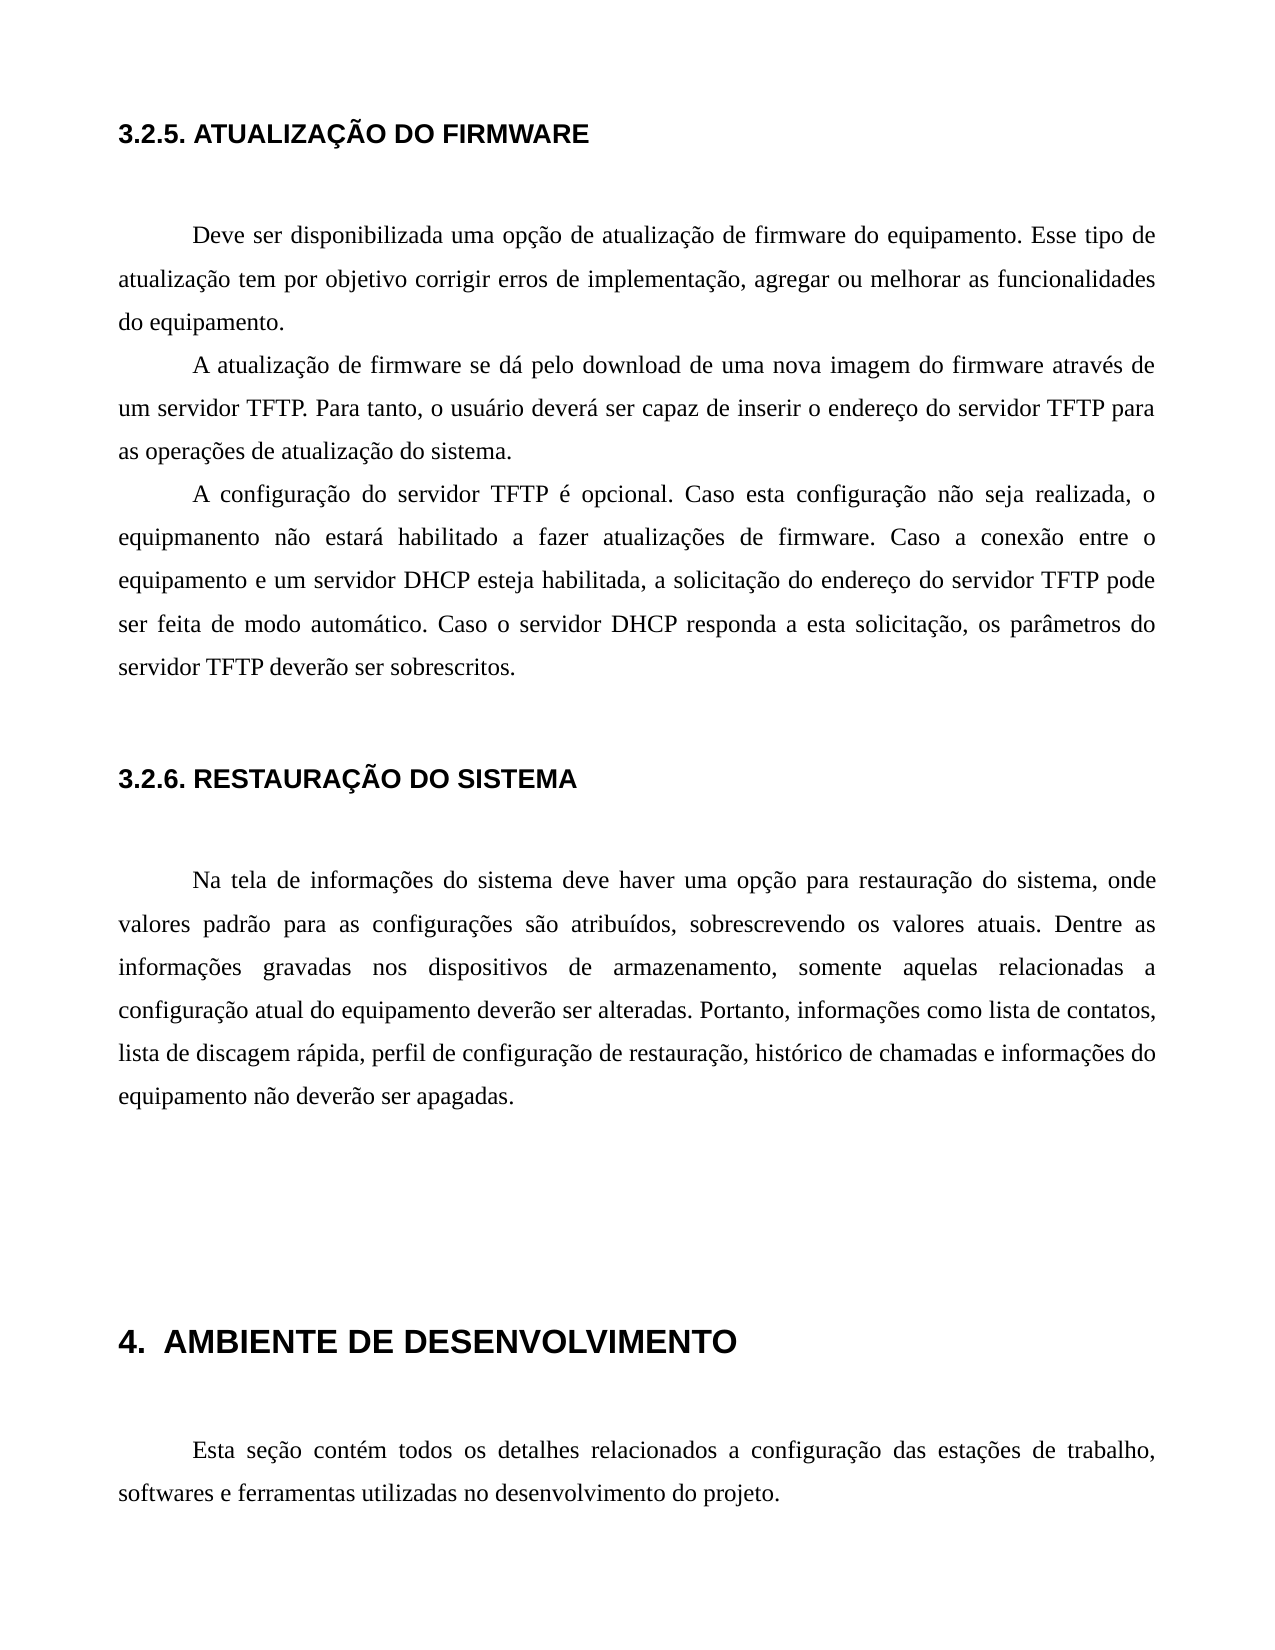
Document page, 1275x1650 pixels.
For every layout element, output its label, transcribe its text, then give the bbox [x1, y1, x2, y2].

subtitle ATUALIZAÇÃO DO FIRMWARE [118, 118, 1157, 149]
text A atualização de firmware se dá pelo download de uma nova imagem do firmware através de um servidor TFTP. Para tanto, o usuário deverá ser capaz de inserir o endereço do servidor TFTP para as operações de atualização do sistema. [118, 350, 1157, 465]
text Na tela de informações do sistema deve haver uma opção para restauração do sistema, onde valores padrão para as configurações são atribuídos, sobrescrevendo os valores atuais. Dentre as informações gravadas nos dispositivos de armazenamento, somente aquelas relacionadas a configuração atual do equipamento deverão ser alteradas. Portanto, informações como lista de contatos, lista de discagem rápida, perfil de configuração de restauração, histórico de chamadas e informações do equipamento não deverão ser apagadas. [118, 866, 1157, 1110]
subtitle RESTAURAÇÃO DO SISTEMA [118, 763, 1157, 794]
text Deve ser disponibilizada uma opção de atualização de firmware do equipamento. Esse tipo de atualização tem por objetivo corrigir erros de implementação, agregar ou melhorar as funcionalidades do equipamento. [118, 221, 1157, 336]
text Esta seção contém todos os detalhes relacionados a configuração das estações de trabalho, softwares e ferramentas utilizadas no desenvolvimento do projeto. [118, 1435, 1157, 1507]
text A configuração do servidor TFTP é opcional. Caso esta configuração não seja realizada, o equipmanento não estará habilitado a fazer atualizações de firmware. Caso a conexão entre o equipamento e um servidor DHCP esteja habilitada, a solicitação do endereço do servidor TFTP pode ser feita de modo automático. Caso o servidor DHCP responda a esta solicitação, os parâmetros do servidor TFTP deverão ser sobrescritos. [118, 479, 1157, 681]
subtitle AMBIENTE DE DESENVOLVIMENTO [118, 1322, 1157, 1361]
